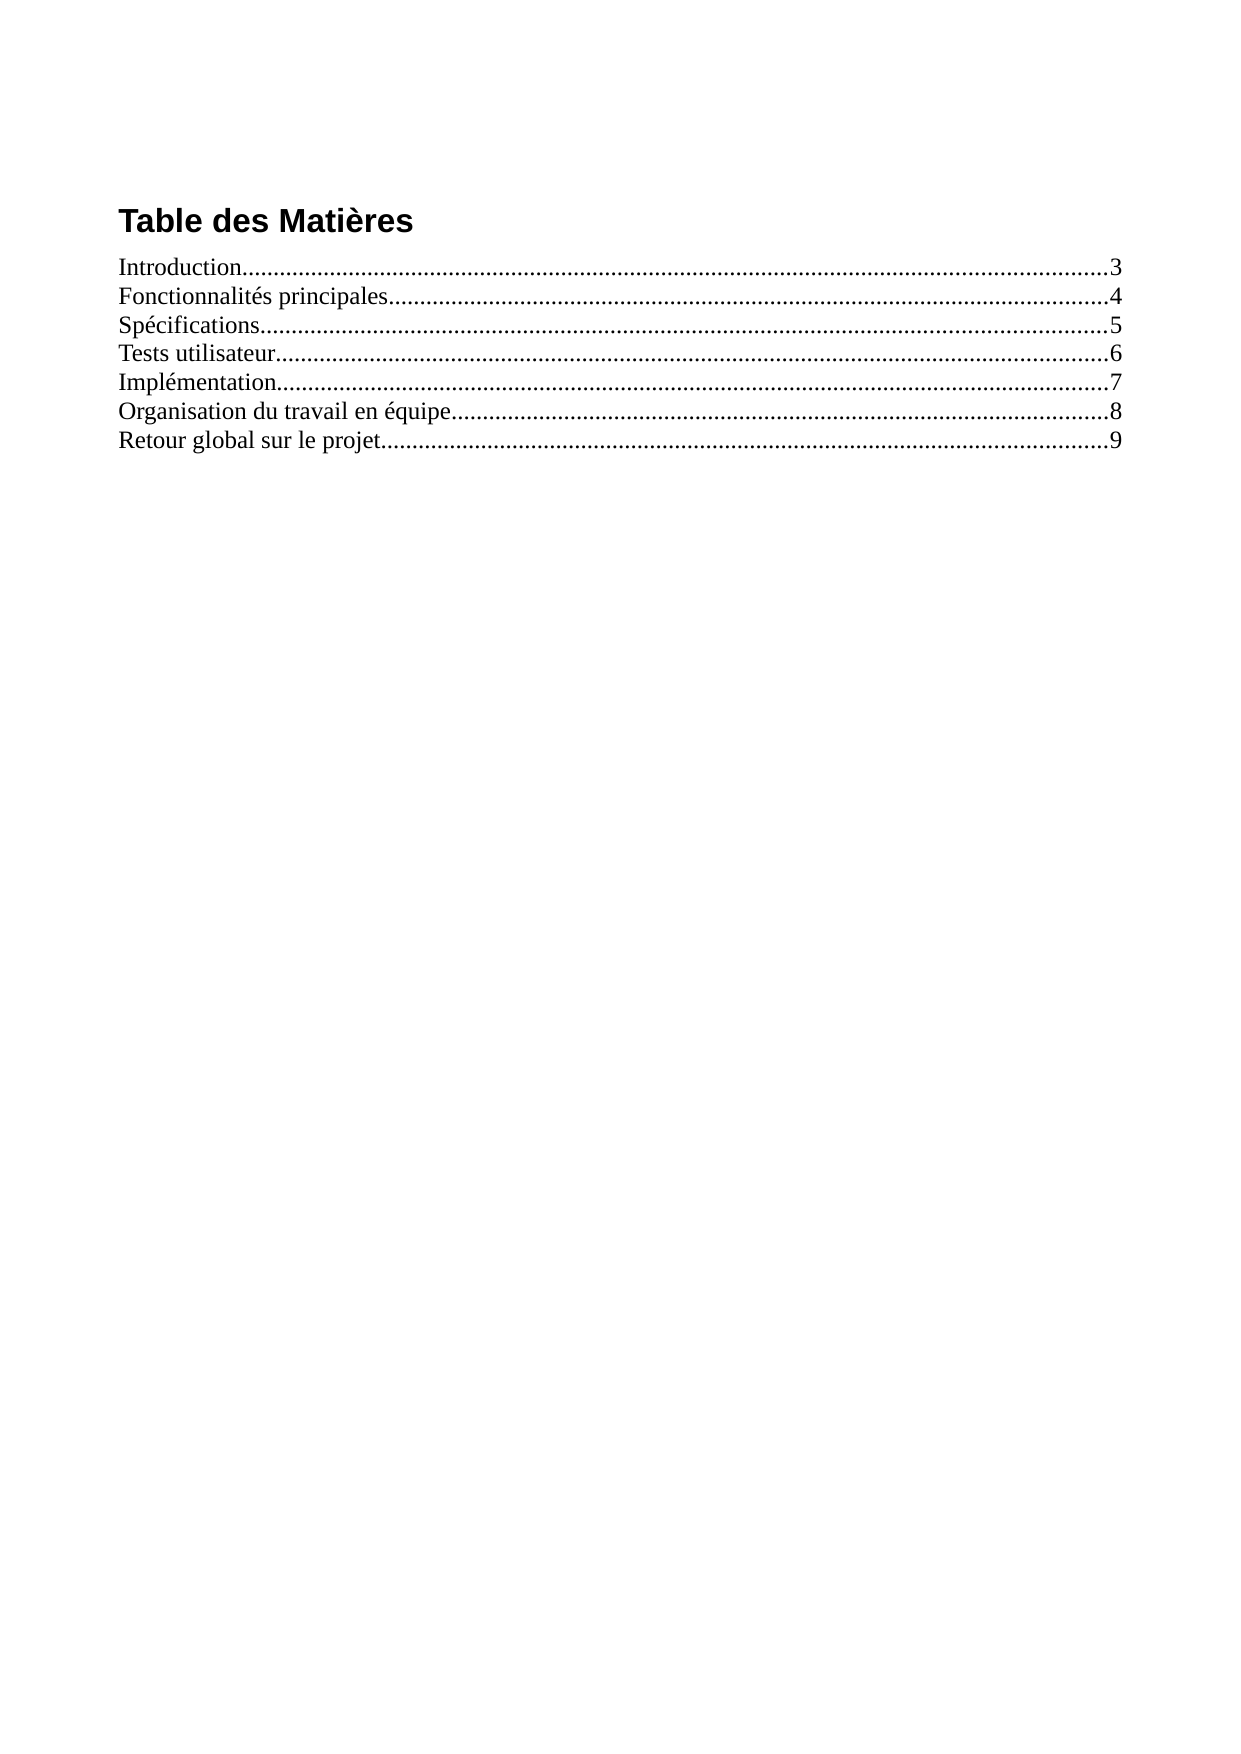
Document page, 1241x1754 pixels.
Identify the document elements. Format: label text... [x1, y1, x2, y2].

text Spécifications 5 [118, 310, 1122, 338]
text Tests utilisateur 6 [118, 338, 1122, 367]
text Fonctionnalités principales 4 [118, 281, 1122, 310]
text Introduction 3 [118, 252, 1122, 281]
text Implémentation 7 [118, 367, 1122, 396]
text Retour global sur le projet 9 [118, 425, 1122, 453]
text Organisation du travail en équipe 8 [118, 396, 1122, 425]
subtitle Table des Matières [118, 201, 1122, 240]
